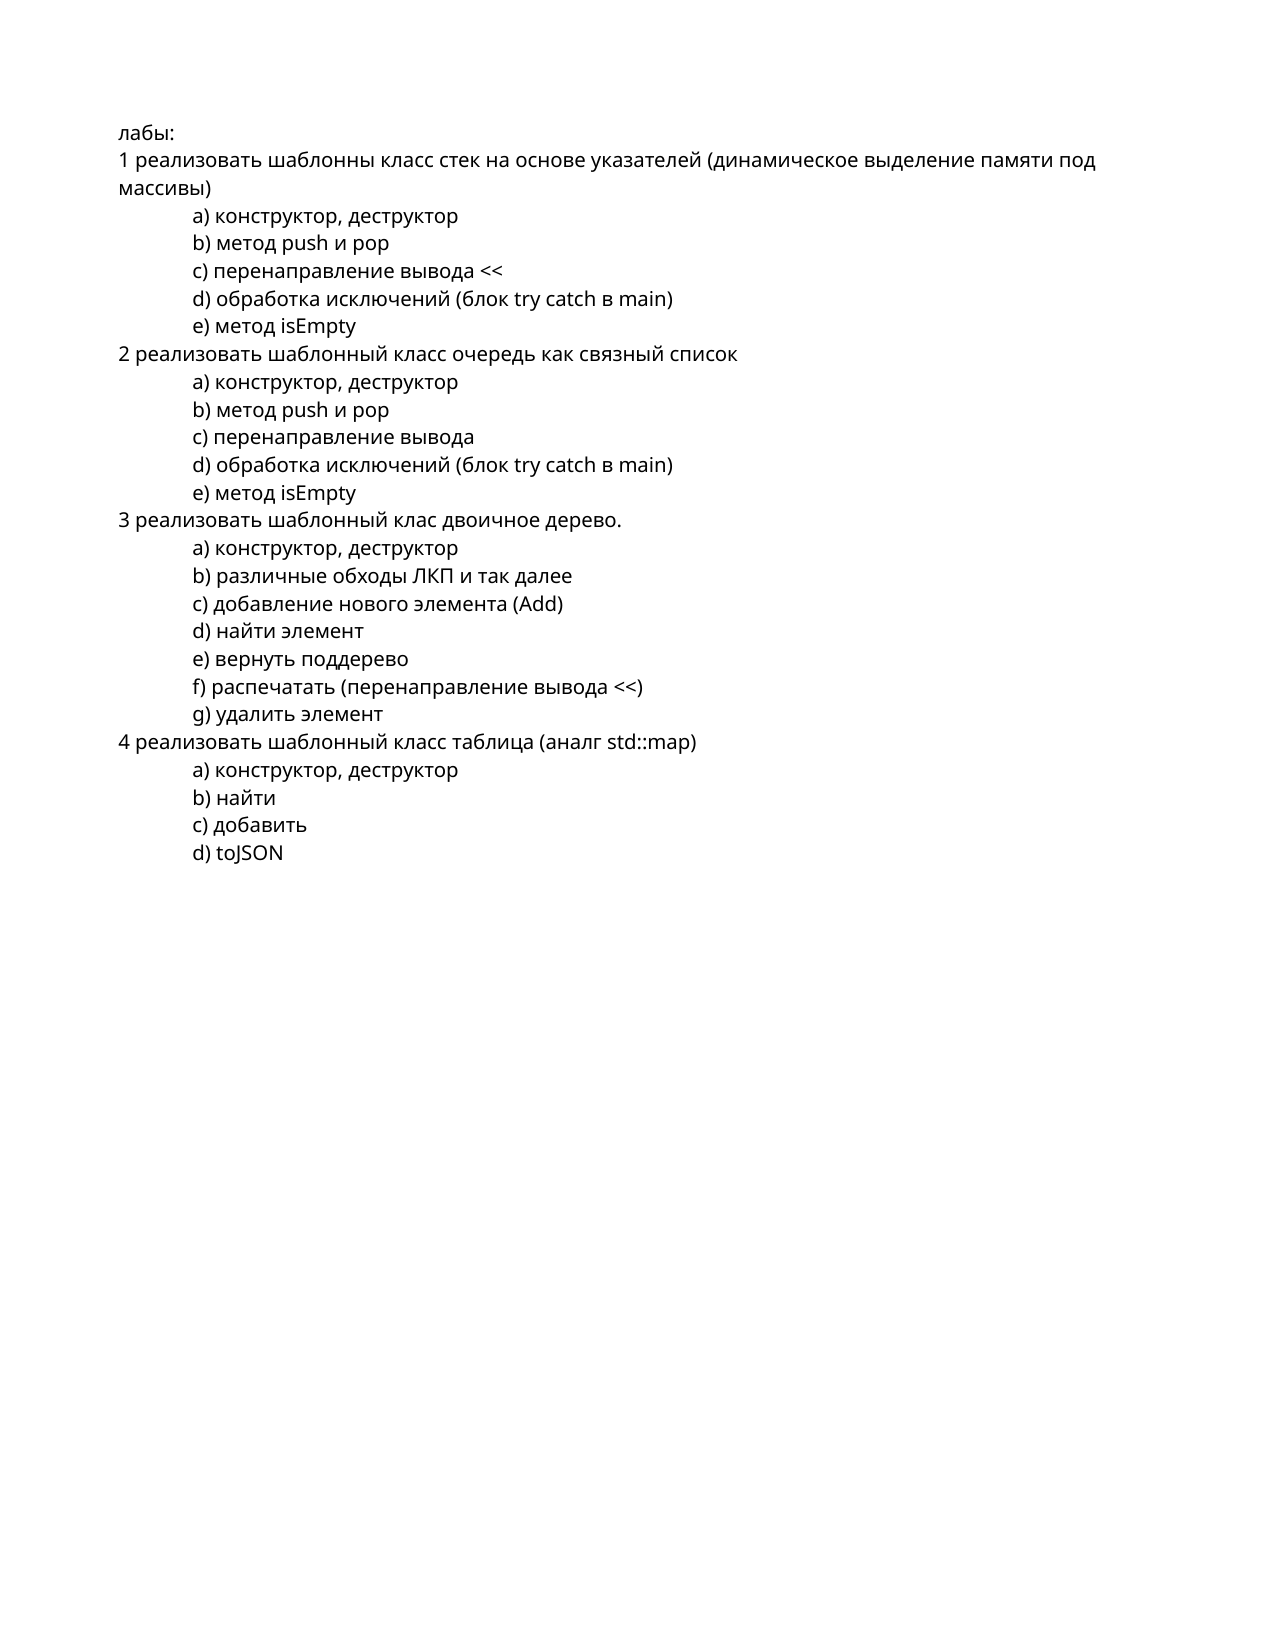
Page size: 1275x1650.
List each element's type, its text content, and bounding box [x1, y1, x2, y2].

text 3 реализовать шаблонный клас двоичное дерево. [118, 506, 1157, 534]
text b) различные обходы ЛКП и так далее [118, 561, 1157, 589]
text b) метод push и pop [118, 229, 1157, 257]
text g) удалить элемент [118, 700, 1157, 728]
text a) конструктор, деструктор [118, 201, 1157, 229]
text c) перенаправление вывода << [118, 257, 1157, 284]
text c) добавление нового элемента (Add) [118, 589, 1157, 617]
text 4 реализовать шаблонный класс таблица (аналг std::map) [118, 728, 1157, 755]
text b) найти [118, 783, 1157, 811]
text c) добавить [118, 811, 1157, 838]
text f) распечатать (перенаправление вывода <<) [118, 672, 1157, 700]
text b) метод push и pop [118, 395, 1157, 423]
text 2 реализовать шаблонный класс очередь как связный список [118, 340, 1157, 367]
text d) обработка исключений (блок try catch в main) [118, 284, 1157, 312]
text a) конструктор, деструктор [118, 755, 1157, 783]
text d) найти элемент [118, 617, 1157, 644]
text a) конструктор, деструктор [118, 367, 1157, 395]
text d) обработка исключений (блок try catch в main) [118, 451, 1157, 478]
text a) конструктор, деструктор [118, 534, 1157, 561]
text 1 реализовать шаблонны класс стек на основе указателей (динамическое выделение памяти под массивы) [118, 146, 1157, 201]
text e) метод isEmpty [118, 312, 1157, 340]
text e) вернуть поддерево [118, 644, 1157, 672]
text лабы: [118, 118, 1157, 146]
text c) перенаправление вывода [118, 423, 1157, 451]
text e) метод isEmpty [118, 478, 1157, 506]
text d) toJSON [118, 838, 1157, 866]
